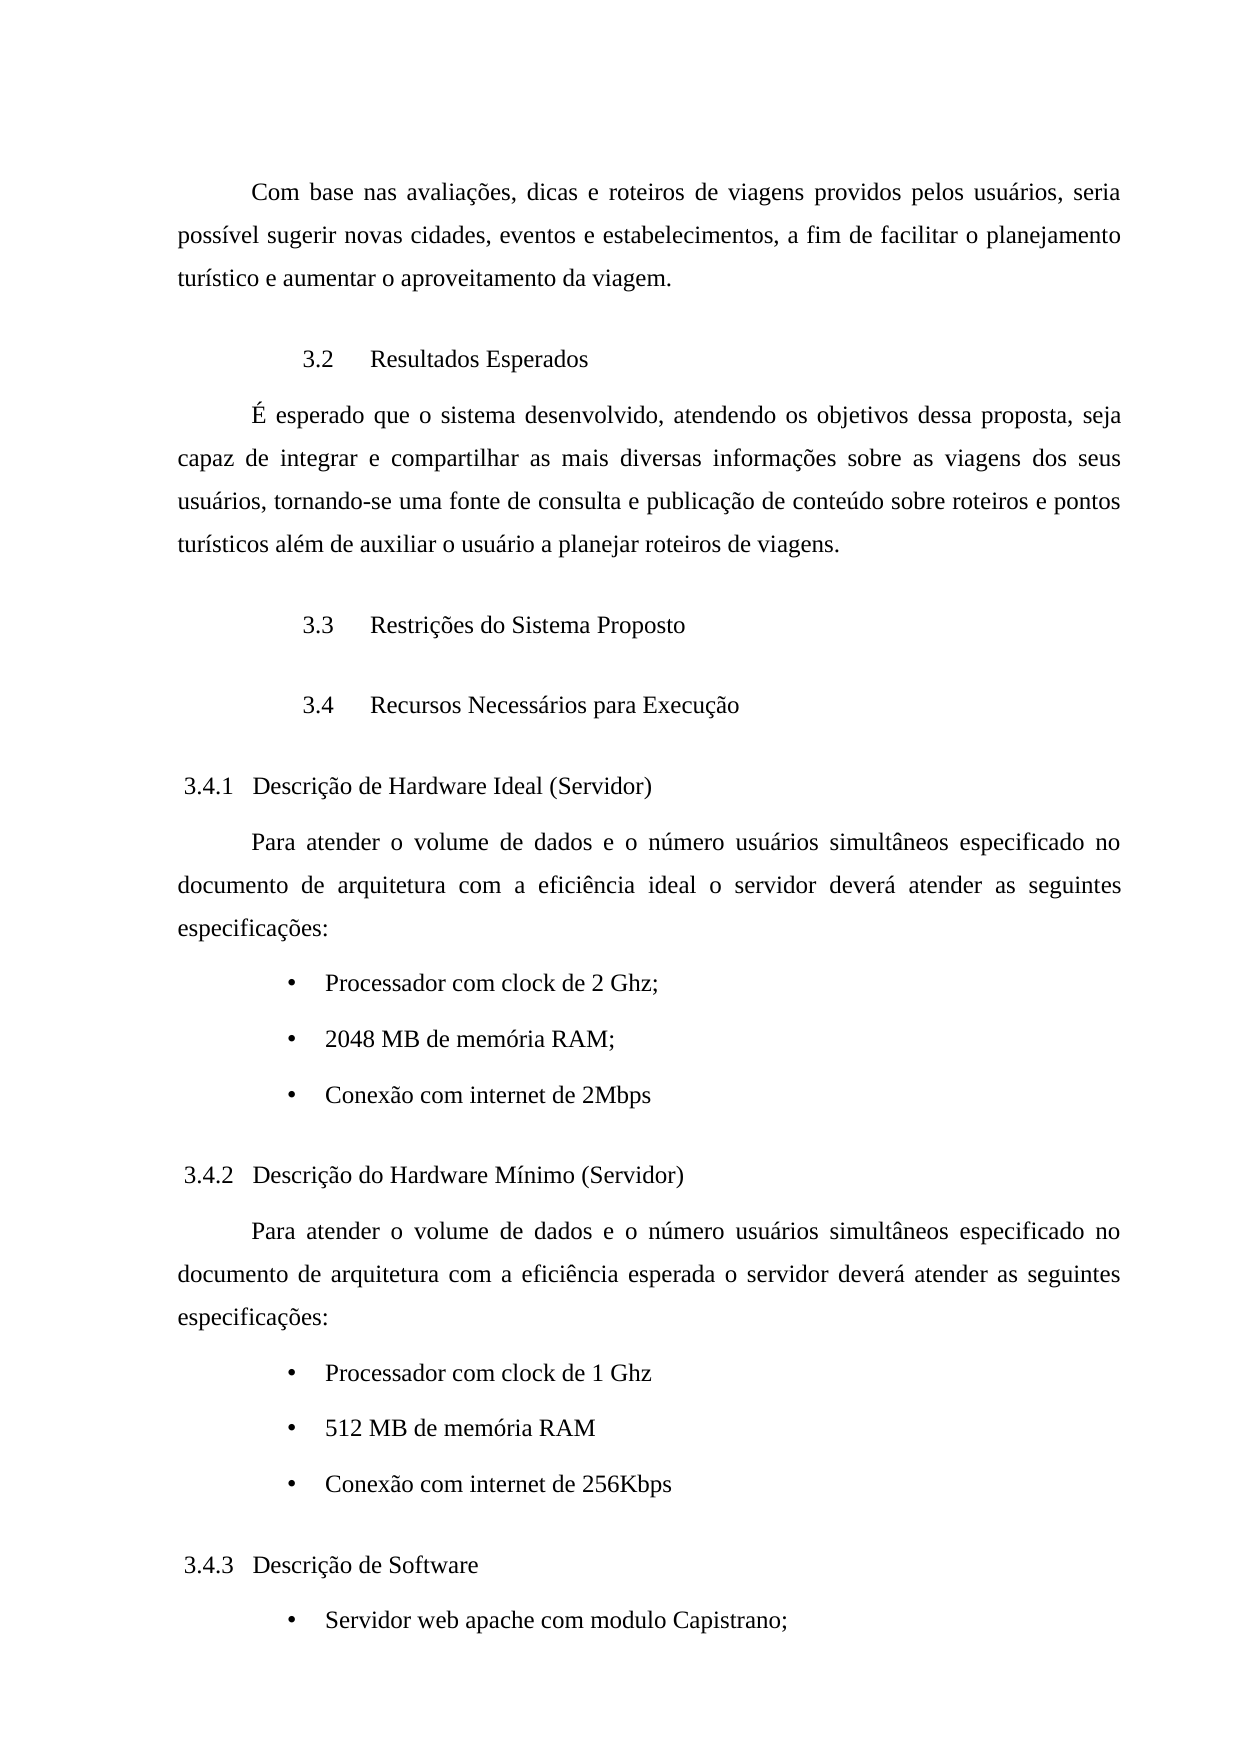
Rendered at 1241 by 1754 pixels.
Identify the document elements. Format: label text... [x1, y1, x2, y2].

subtitle Descrição de Software [177, 1550, 1122, 1578]
list 2048 MB de memória RAM; [287, 1024, 1122, 1053]
list Servidor web apache com modulo Capistrano; [287, 1605, 1122, 1634]
subtitle Recursos Necessários para Execução [222, 690, 1122, 719]
list Processador com clock de 2 Ghz; [287, 968, 1122, 997]
list Processador com clock de 1 Ghz [287, 1358, 1122, 1387]
subtitle Restrições do Sistema Proposto [222, 610, 1122, 638]
subtitle Resultados Esperados [222, 344, 1122, 373]
list Conexão com internet de 256Kbps [287, 1469, 1122, 1498]
text Para atender o volume de dados e o número usuários simultâneos especificado no documento de arquitetura com a eficiência esperada o servidor deverá atender as seguintes especificações: [177, 1216, 1122, 1331]
subtitle Descrição de Hardware Ideal (Servidor) [177, 771, 1122, 800]
text É esperado que o sistema desenvolvido, atendendo os objetivos dessa proposta, seja capaz de integrar e compartilhar as mais diversas informações sobre as viagens dos seus usuários, tornando-se uma fonte de consulta e publicação de conteúdo sobre roteiros e pontos turísticos além de auxiliar o usuário a planejar roteiros de viagens. [177, 400, 1122, 558]
list 512 MB de memória RAM [287, 1413, 1122, 1442]
subtitle Descrição do Hardware Mínimo (Servidor) [177, 1160, 1122, 1189]
text Com base nas avaliações, dicas e roteiros de viagens providos pelos usuários, seria possível sugerir novas cidades, eventos e estabelecimentos, a fim de facilitar o planejamento turístico e aumentar o aproveitamento da viagem. [177, 177, 1122, 292]
list Conexão com internet de 2Mbps [287, 1080, 1122, 1108]
text Para atender o volume de dados e o número usuários simultâneos especificado no documento de arquitetura com a eficiência ideal o servidor deverá atender as seguintes especificações: [177, 827, 1122, 942]
